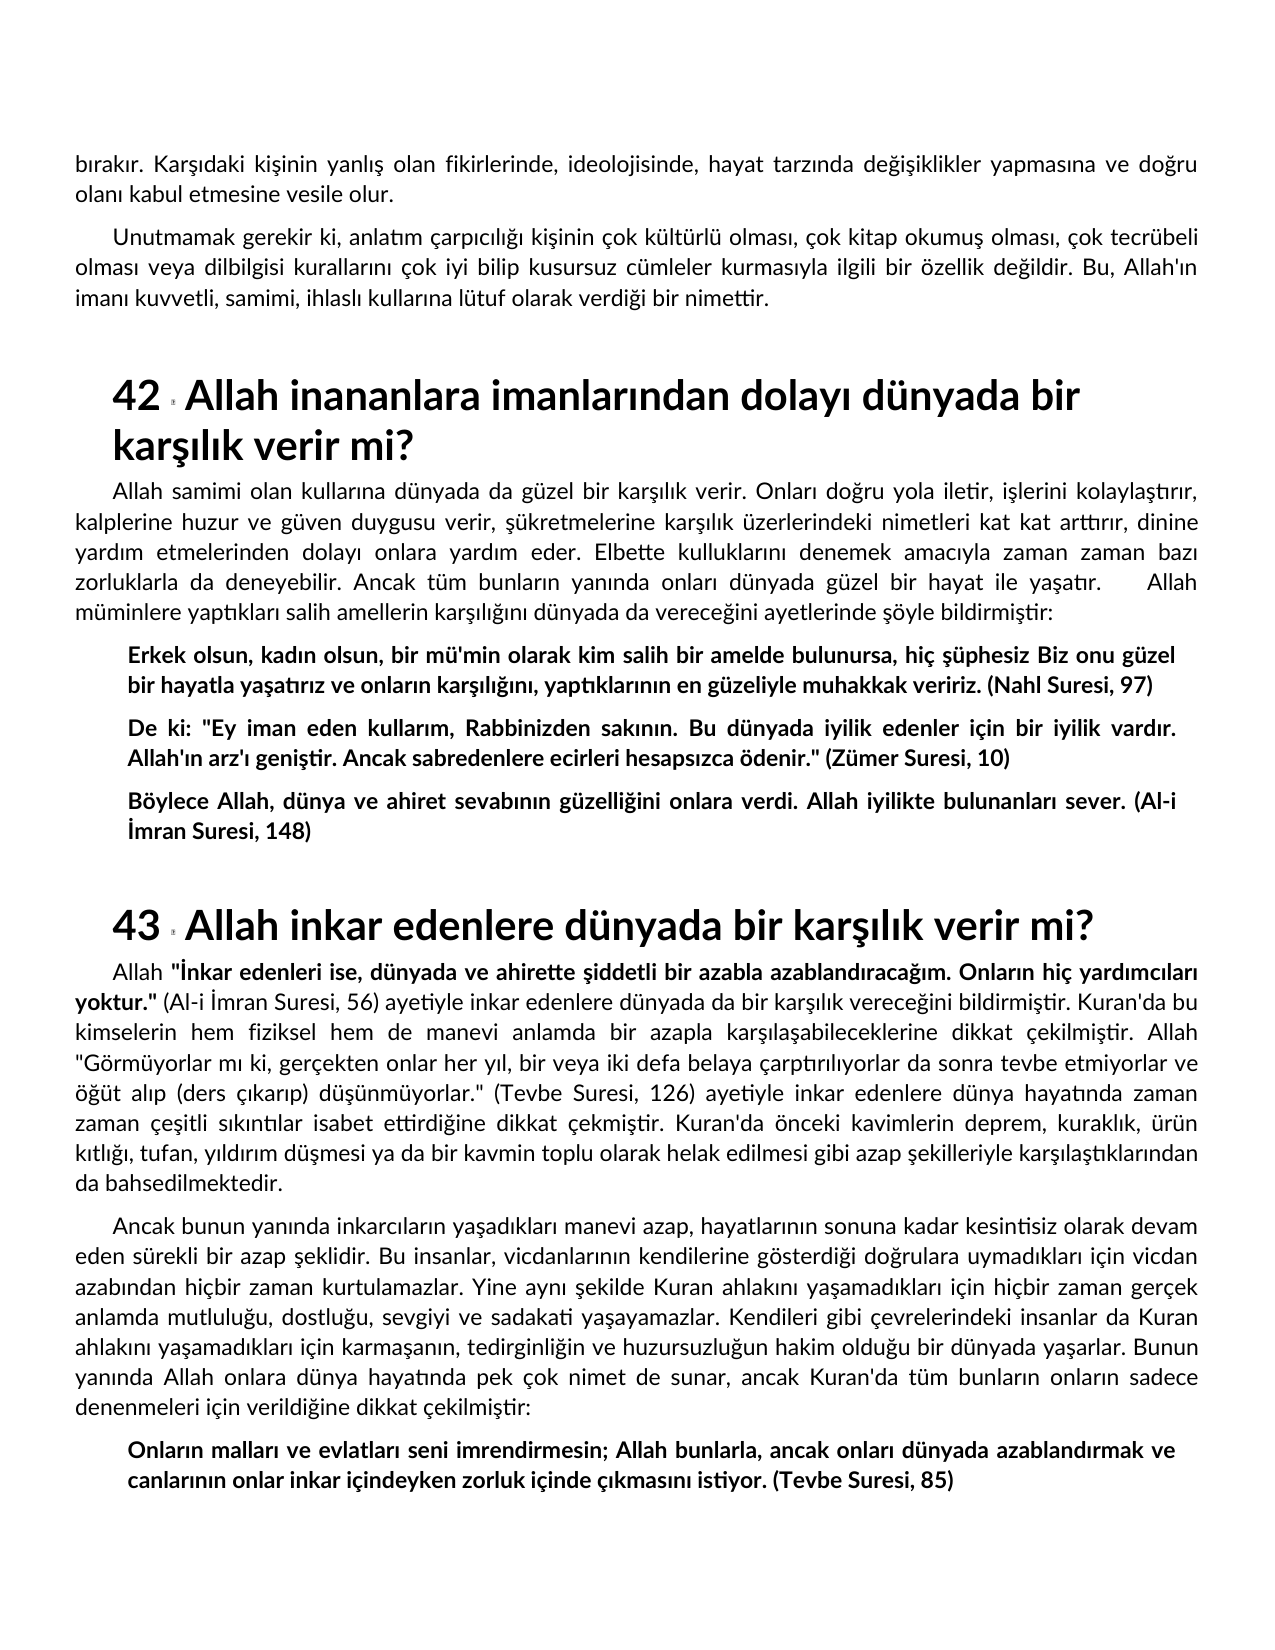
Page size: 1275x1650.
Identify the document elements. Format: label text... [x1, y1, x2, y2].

text Allah "İnkar edenleri ise, dünyada ve ahirette şiddetli bir azabla azablandıracağım. Onların hiç yardımcıları yoktur." (Al-i İmran Suresi, 56) ayetiyle inkar edenlere dünyada da bir karşılık vereceğini bildirmiştir. Kuran'da bu kimselerin hem fiziksel hem de manevi anlamda bir azapla karşılaşabileceklerine dikkat çekilmiştir. Allah "Görmüyorlar mı ki, gerçekten onlar her yıl, bir veya iki defa belaya çarptırılıyorlar da sonra tevbe etmiyorlar ve öğüt alıp (ders çıkarıp) düşünmüyorlar." (Tevbe Suresi, 126) ayetiyle inkar edenlere dünya hayatında zaman zaman çeşitli sıkıntılar isabet ettirdiğine dikkat çekmiştir. Kuran'da önceki kavimlerin deprem, kuraklık, ürün kıtlığı, tufan, yıldırım düşmesi ya da bir kavmin toplu olarak helak edilmesi gibi azap şekilleriyle karşılaştıklarından da bahsedilmektedir. [75, 958, 1200, 1197]
text Unutmamak gerekir ki, anlatım çarpıcılığı kişinin çok kültürlü olması, çok kitap okumuş olması, çok tecrübeli olması veya dilbilgisi kurallarını çok iyi bilip kusursuz cümleler kurmasıyla ilgili bir özellik değildir. Bu, Allah'ın imanı kuvvetli, samimi, ihlaslı kullarına lütuf olarak verdiği bir nimettir. [75, 223, 1200, 311]
text Ancak bunun yanında inkarcıların yaşadıkları manevi azap, hayatlarının sonuna kadar kesintisiz olarak devam eden sürekli bir azap şeklidir. Bu insanlar, vicdanlarının kendilerine gösterdiği doğrulara uymadıkları için vicdan azabından hiçbir zaman kurtulamazlar. Yine aynı şekilde Kuran ahlakını yaşamadıkları için hiçbir zaman gerçek anlamda mutluluğu, dostluğu, sevgiyi ve sadakati yaşayamazlar. Kendileri gibi çevrelerindeki insanlar da Kuran ahlakını yaşamadıkları için karmaşanın, tedirginliğin ve huzursuzluğun hakim olduğu bir dünyada yaşarlar. Bunun yanında Allah onlara dünya hayatında pek çok nimet de sunar, ancak Kuran'da tüm bunların onların sadece denenmeleri için verildiğine dikkat çekilmiştir: [75, 1212, 1200, 1421]
subtitle 43  Allah inkar edenlere dünyada bir karşılık verir mi? [112, 899, 1200, 949]
text Böylece Allah, dünya ve ahiret sevabının güzelliğini onlara verdi. Allah iyilikte bulunanları sever. (Al-i İmran Suresi, 148) [127, 786, 1177, 844]
text De ki: "Ey iman eden kullarım, Rabbinizden sakının. Bu dünyada iyilik edenler için bir iyilik vardır. Allah'ın arz'ı geniştir. Ancak sabredenlere ecirleri hesapsızca ödenir." (Zümer Suresi, 10) [127, 713, 1177, 771]
text Onların malları ve evlatları seni imrendirmesin; Allah bunlarla, ancak onları dünyada azablandırmak ve canlarının onlar inkar içindeyken zorluk içinde çıkmasını istiyor. (Tevbe Suresi, 85) [127, 1436, 1177, 1493]
subtitle 42  Allah inananlara imanlarından dolayı dünyada bir karşılık verir mi? [112, 369, 1200, 469]
text bırakır. Karşıdaki kişinin yanlış olan fikirlerinde, ideolojisinde, hayat tarzında değişiklikler yapmasına ve doğru olanı kabul etmesine vesile olur. [75, 150, 1200, 208]
text Allah samimi olan kullarına dünyada da güzel bir karşılık verir. Onları doğru yola iletir, işlerini kolaylaştırır, kalplerine huzur ve güven duygusu verir, şükretmelerine karşılık üzerlerindeki nimetleri kat kat arttırır, dinine yardım etmelerinden dolayı onlara yardım eder. Elbette kulluklarını denemek amacıyla zaman zaman bazı zorluklarla da deneyebilir. Ancak tüm bunların yanında onları dünyada güzel bir hayat ile yaşatır. Allah müminlere yaptıkları salih amellerin karşılığını dünyada da vereceğini ayetlerinde şöyle bildirmiştir: [75, 477, 1200, 625]
text Erkek olsun, kadın olsun, bir mü'min olarak kim salih bir amelde bulunursa, hiç şüphesiz Biz onu güzel bir hayatla yaşatırız ve onların karşılığını, yaptıklarının en güzeliyle muhakkak veririz. (Nahl Suresi, 97) [127, 641, 1177, 698]
